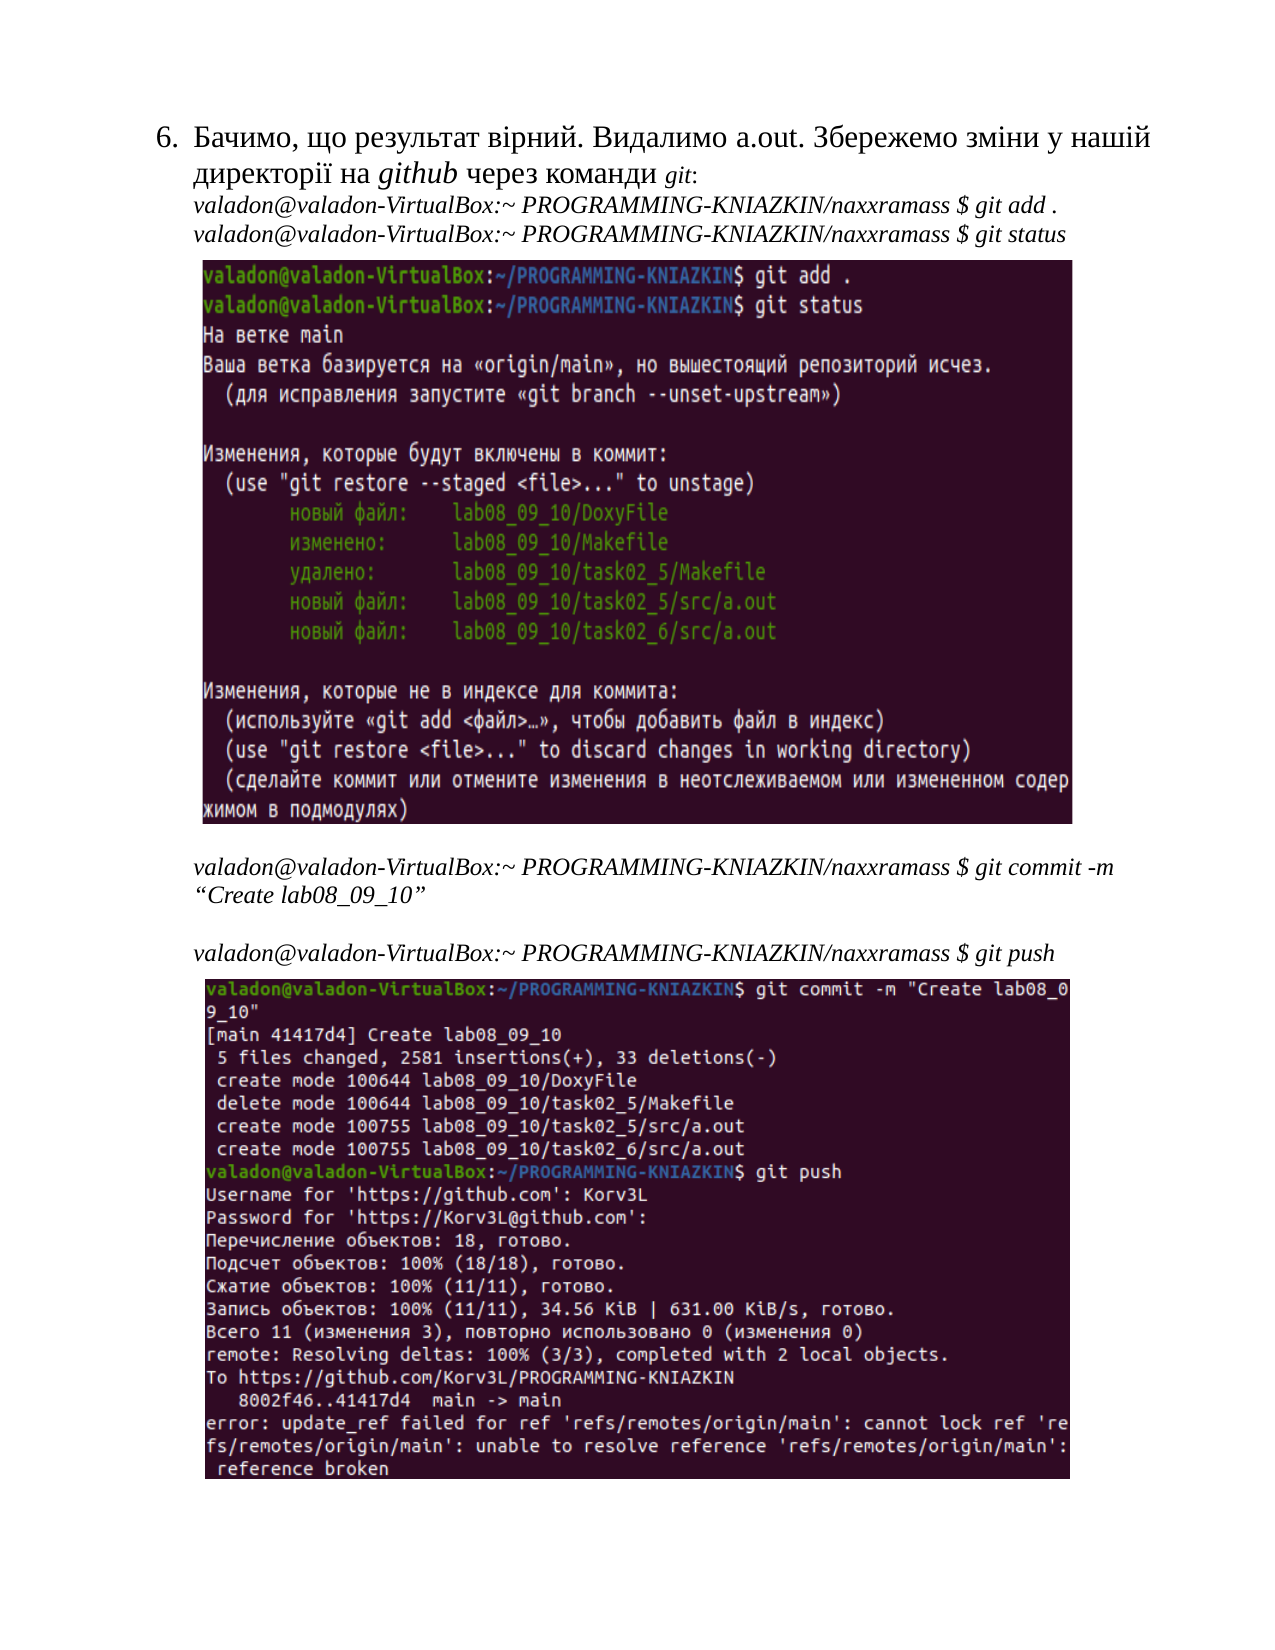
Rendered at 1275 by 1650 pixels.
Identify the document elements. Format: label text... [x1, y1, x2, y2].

list valadon@valadon-VirtualBox:~ PROGRAMMING-KNIAZKIN/naxxramass $ git status [156, 219, 1157, 247]
picture [205, 979, 1070, 1479]
list valadon@valadon-VirtualBox:~ PROGRAMMING-KNIAZKIN/naxxramass $ git push [156, 938, 1157, 967]
list valadon@valadon-VirtualBox:~ PROGRAMMING-KNIAZKIN/naxxramass $ git add . [156, 190, 1157, 219]
picture [202, 260, 1073, 824]
list Бачимо, що результат вірний. Видалимо a.out. Збережемо зміни у нашій директорії на github через команди git: [156, 118, 1157, 190]
list valadon@valadon-VirtualBox:~ PROGRAMMING-KNIAZKIN/naxxramass $ git commit -m “Create lab08_09_10” [156, 852, 1157, 909]
